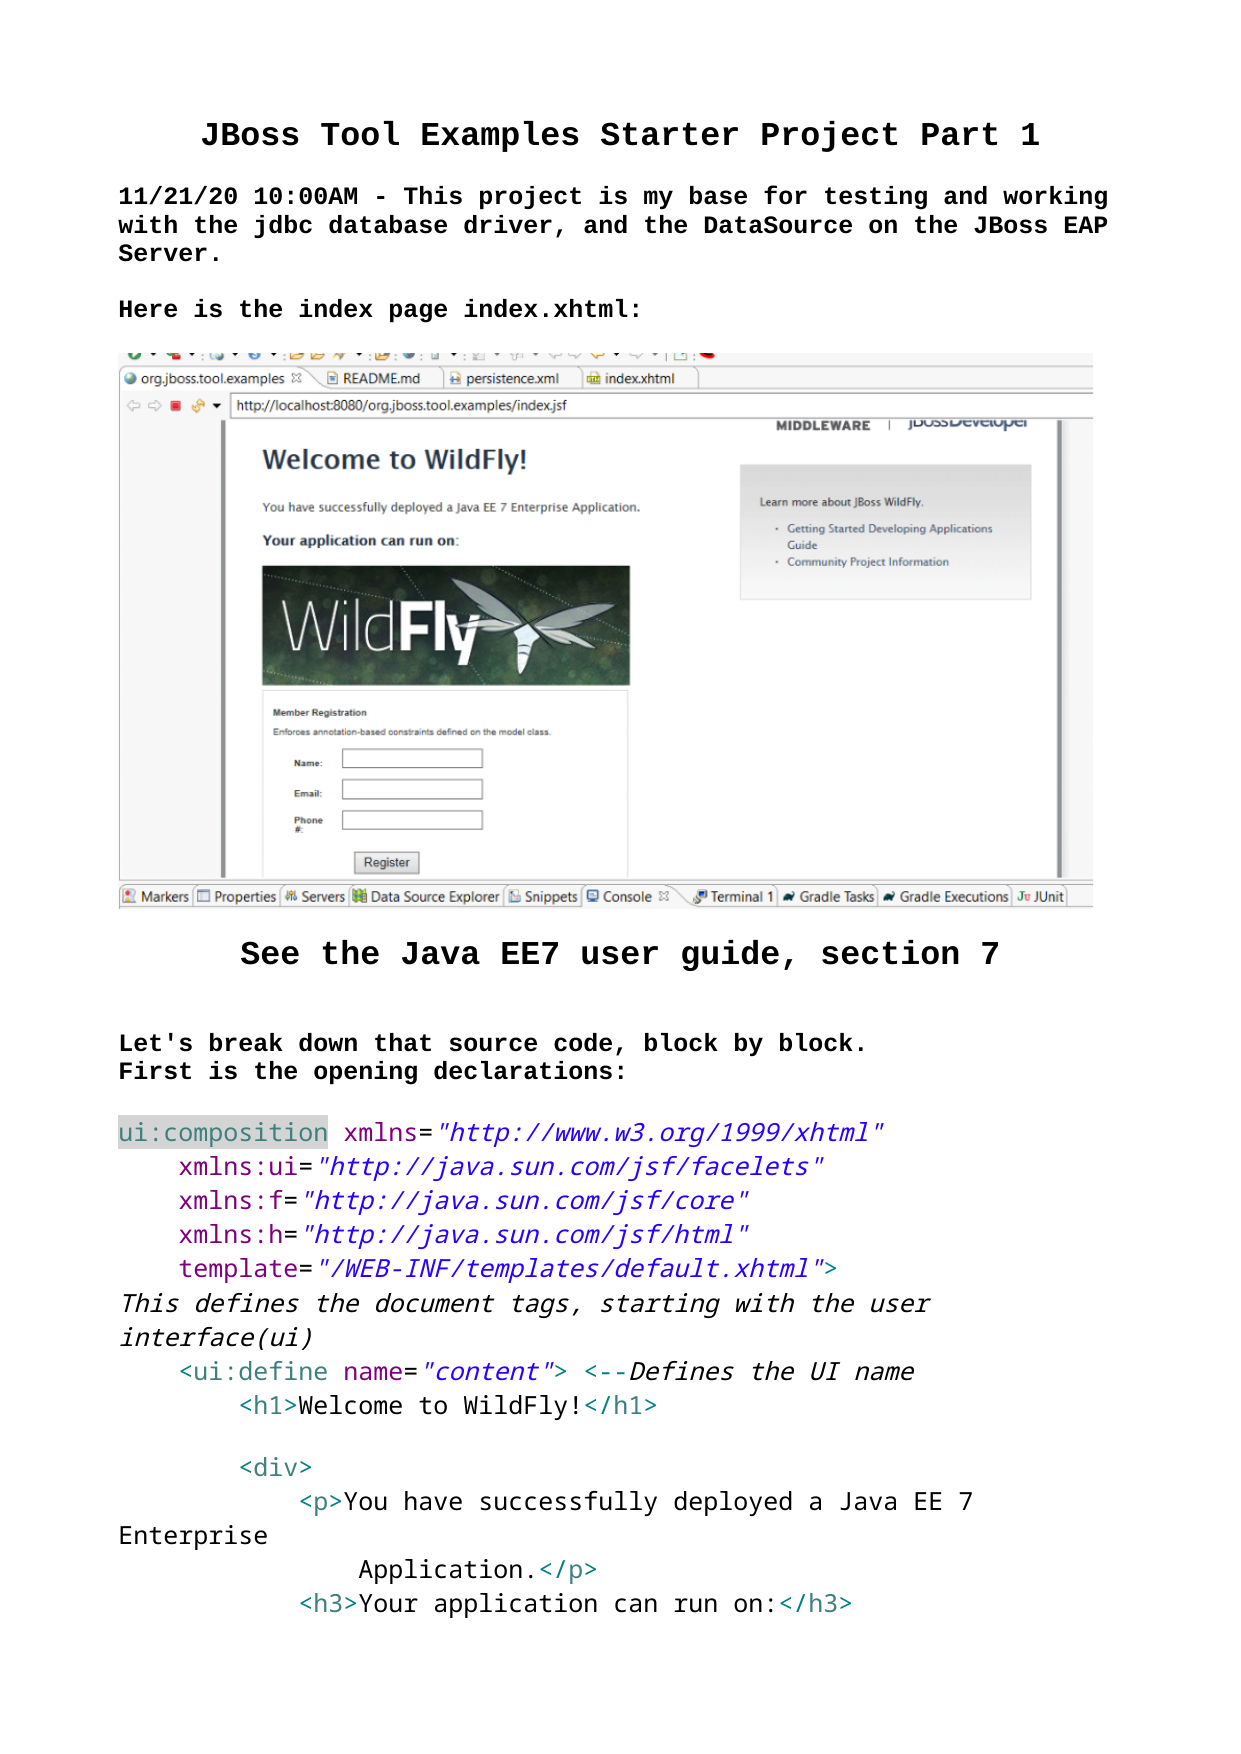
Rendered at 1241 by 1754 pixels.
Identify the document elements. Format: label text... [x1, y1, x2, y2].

text <ui:define name="content"> <--Defines the UI name [118, 1353, 1122, 1387]
text <h1>Welcome to WildFly!</h1> [118, 1387, 1122, 1421]
text template="/WEB-INF/templates/default.xhtml"> [118, 1251, 1122, 1285]
text This defines the document tags, starting with the user interface(ui) [118, 1285, 1122, 1353]
text <h3>Your application can run on:</h3> [118, 1586, 1122, 1620]
text ui:composition xmlns="http://www.w3.org/1999/xhtml" [118, 1115, 1122, 1149]
text First is the opening declarations: [118, 1058, 1122, 1087]
text Application.</p> [118, 1552, 1122, 1586]
text <div> [118, 1449, 1122, 1483]
text Let's break down that source code, block by block. [118, 1030, 1122, 1058]
text Here is the index page index.xhtml: [118, 297, 1122, 325]
text xmlns:ui="http://java.sun.com/jsf/facelets" [118, 1149, 1122, 1183]
text xmlns:h="http://java.sun.com/jsf/html" [118, 1217, 1122, 1251]
text JBoss Tool Examples Starter Project Part 1 [118, 118, 1122, 156]
text 11/21/20 10:00AM - This project is my base for testing and working with the jdbc database driver, and the DataSource on the JBoss EAP Server. [118, 184, 1122, 269]
text xmlns:f="http://java.sun.com/jsf/core" [118, 1183, 1122, 1217]
text See the Java EE7 user guide, section 7 [118, 936, 1122, 974]
text <p>You have successfully deployed a Java EE 7 Enterprise [118, 1483, 1122, 1552]
